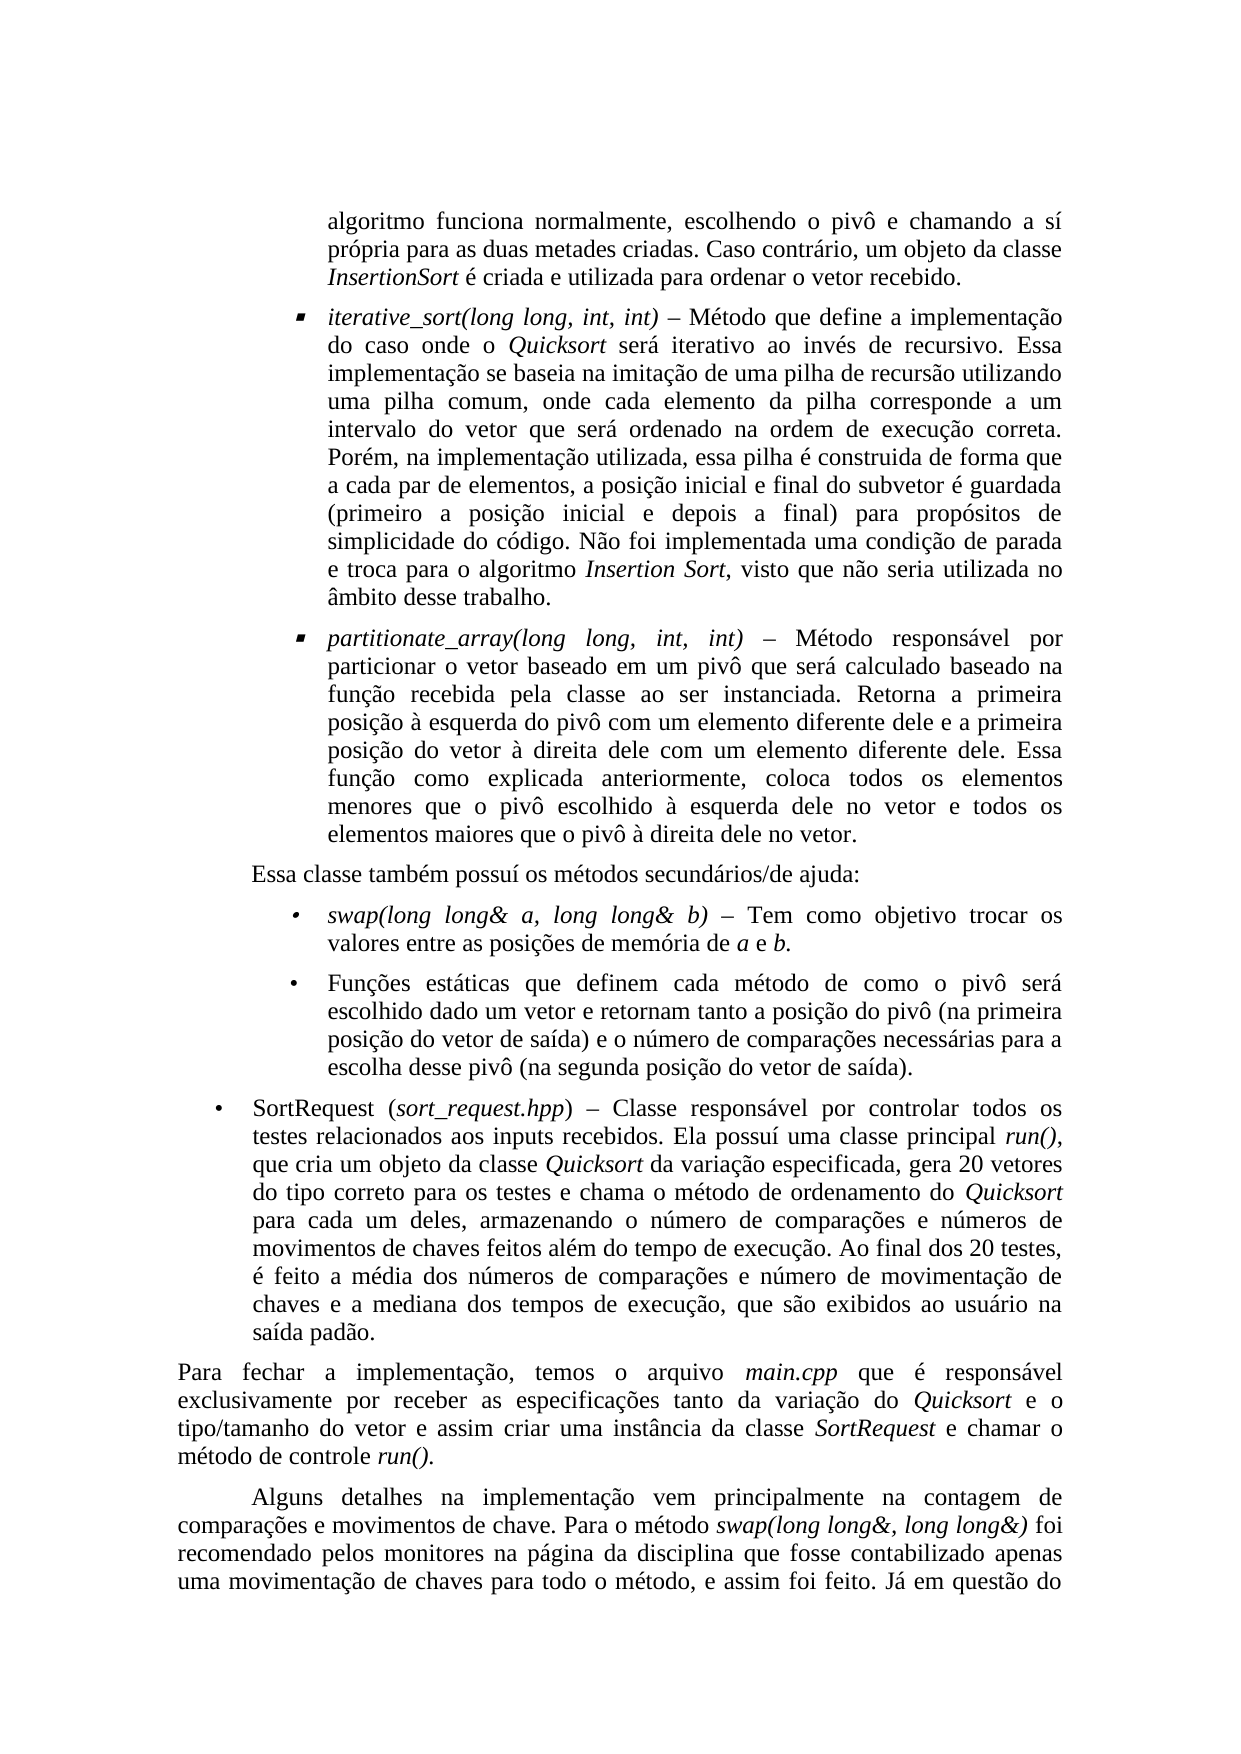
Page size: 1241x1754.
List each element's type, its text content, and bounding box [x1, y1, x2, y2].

list Para fechar a implementação, temos o arquivo main.cpp que é responsável exclusivamente por receber as especificações tanto da variação do Quicksort e o tipo/tamanho do vetor e assim criar uma instância da classe SortRequest e chamar o método de controle run(). [177, 1358, 1063, 1470]
list algoritmo funciona normalmente, escolhendo o pivô e chamando a sí própria para as duas metades criadas. Caso contrário, um objeto da classe InsertionSort é criada e utilizada para ordenar o vetor recebido. [290, 207, 1063, 291]
list SortRequest (sort_request.hpp) – Classe responsável por controlar todos os testes relacionados aos inputs recebidos. Ela possuí uma classe principal run(), que cria um objeto da classe Quicksort da variação especificada, gera 20 vetores do tipo correto para os testes e chama o método de ordenamento do Quicksort para cada um deles, armazenando o número de comparações e números de movimentos de chaves feitos além do tempo de execução. Ao final dos 20 testes, é feito a média dos números de comparações e número de movimentação de chaves e a mediana dos tempos de execução, que são exibidos ao usuário na saída padão. [215, 1094, 1063, 1346]
list partitionate_array(long long, int, int) – Método responsável por particionar o vetor baseado em um pivô que será calculado baseado na função recebida pela classe ao ser instanciada. Retorna a primeira posição à esquerda do pivô com um elemento diferente dele e a primeira posição do vetor à direita dele com um elemento diferente dele. Essa função como explicada anteriormente, coloca todos os elementos menores que o pivô escolhido à esquerda dele no vetor e todos os elementos maiores que o pivô à direita dele no vetor. [290, 624, 1063, 848]
list iterative_sort(long long, int, int) – Método que define a implementação do caso onde o Quicksort será iterativo ao invés de recursivo. Essa implementação se baseia na imitação de uma pilha de recursão utilizando uma pilha comum, onde cada elemento da pilha corresponde a um intervalo do vetor que será ordenado na ordem de execução correta. Porém, na implementação utilizada, essa pilha é construida de forma que a cada par de elementos, a posição inicial e final do subvetor é guardada (primeiro a posição inicial e depois a final) para propósitos de simplicidade do código. Não foi implementada uma condição de parada e troca para o algoritmo Insertion Sort, visto que não seria utilizada no âmbito desse trabalho. [290, 303, 1063, 611]
text Essa classe também possuí os métodos secundários/de ajuda: [177, 860, 1063, 888]
list swap(long long& a, long long& b) – Tem como objetivo trocar os valores entre as posições de memória de a e b. [290, 901, 1063, 957]
text Alguns detalhes na implementação vem principalmente na contagem de comparações e movimentos de chave. Para o método swap(long long&, long long&) foi recomendado pelos monitores na página da disciplina que fosse contabilizado apenas uma movimentação de chaves para todo o método, e assim foi feito. Já em questão do [177, 1483, 1063, 1595]
list Funções estáticas que definem cada método de como o pivô será escolhido dado um vetor e retornam tanto a posição do pivô (na primeira posição do vetor de saída) e o número de comparações necessárias para a escolha desse pivô (na segunda posição do vetor de saída). [290, 969, 1063, 1081]
